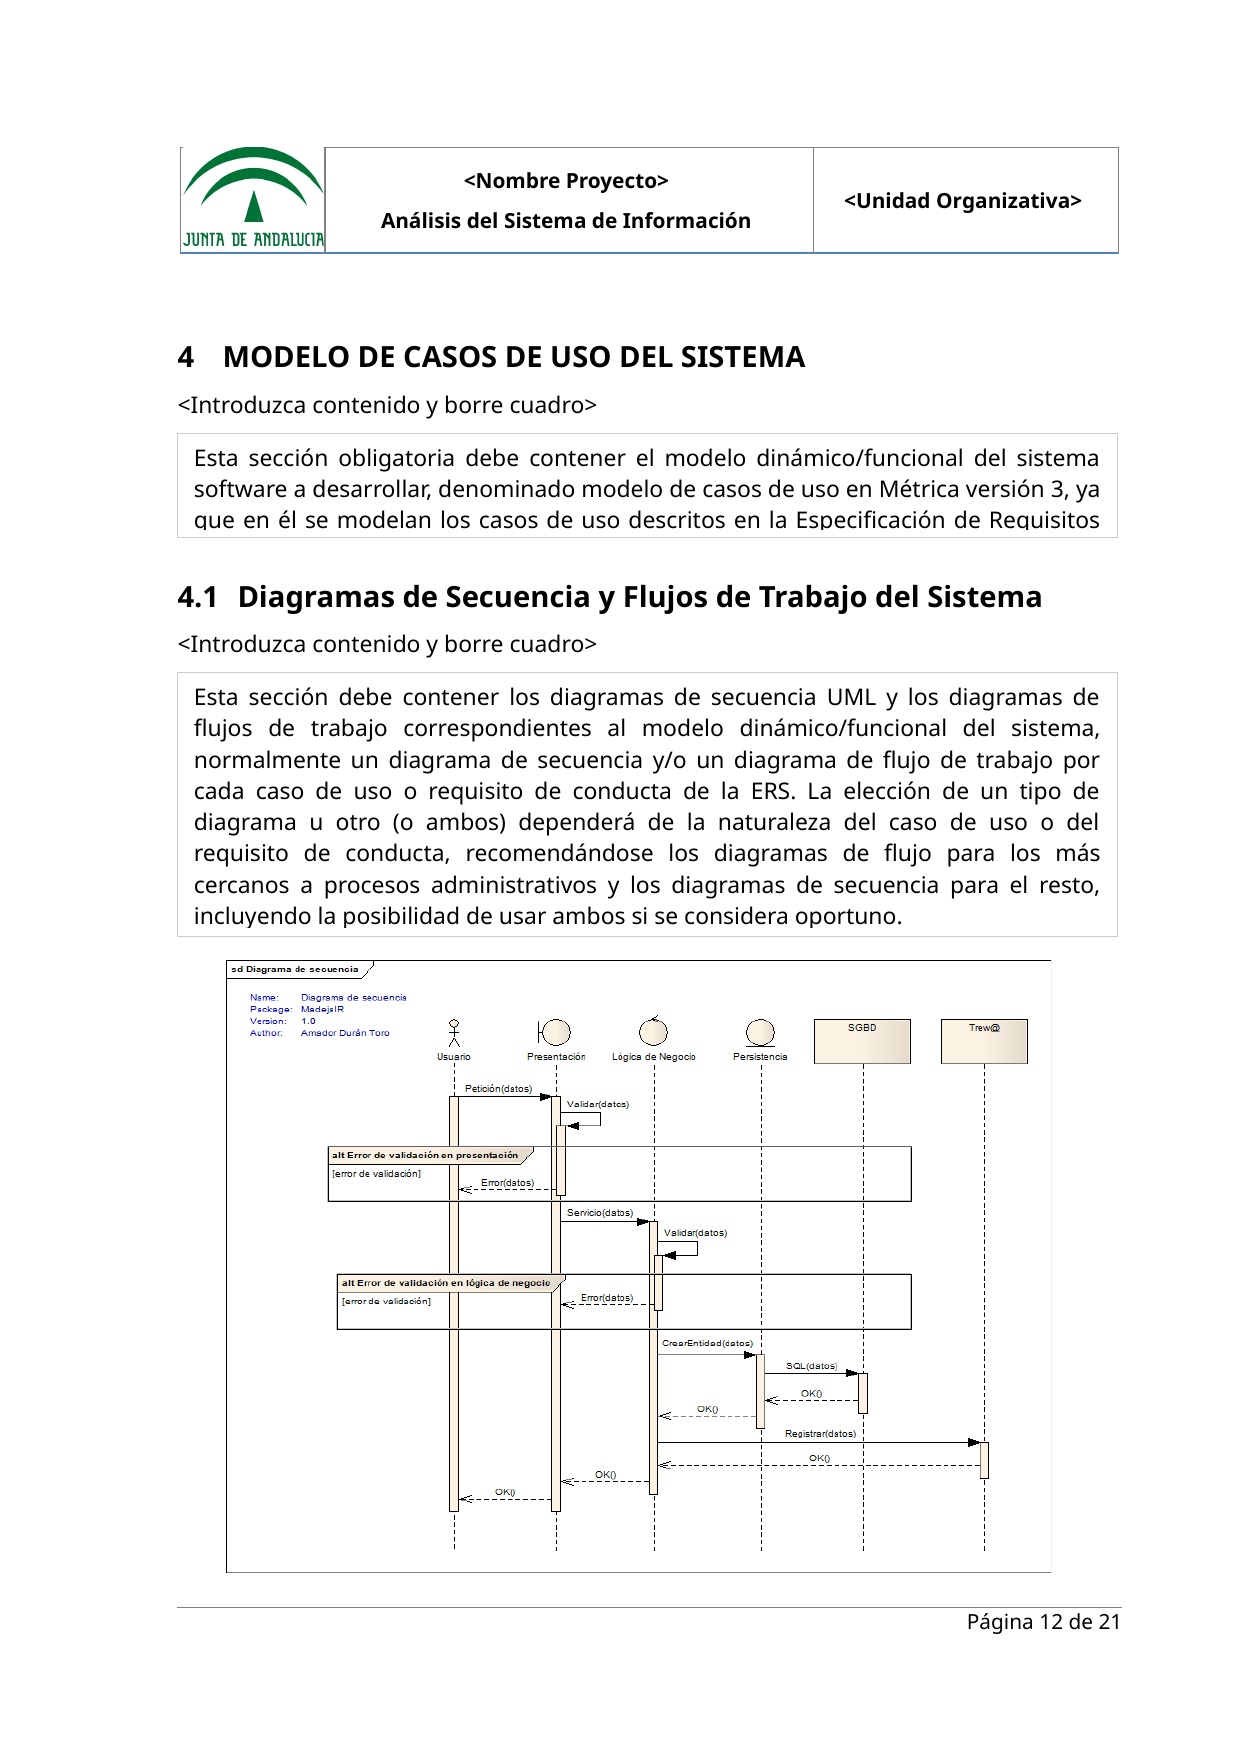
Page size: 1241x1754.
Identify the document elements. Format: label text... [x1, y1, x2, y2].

text <Introduzca contenido y borre cuadro> [177, 628, 1122, 659]
subtitle MODELO DE CASOS DE USO DEL SISTEMA [177, 336, 1122, 376]
text <Introduzca contenido y borre cuadro> [177, 389, 1122, 420]
picture [225, 960, 1052, 1573]
text Esta sección debe contener los diagramas de secuencia UML y los diagramas de flujos de trabajo correspondientes al modelo dinámico/funcional del sistema, normalmente un diagrama de secuencia y/o un diagrama de flujo de trabajo por cada caso de uso o requisito de conducta de la ERS. La elección de un tipo de diagrama u otro (o ambos) dependerá de la naturaleza del caso de uso o del requisito de conducta, recomendándose los diagramas de flujo para los más cercanos a procesos administrativos y los diagramas de secuencia para el resto, incluyendo la posibilidad de usar ambos si se considera oportuno. [194, 681, 1101, 928]
picture [183, 147, 324, 246]
text Esta sección obligatoria debe contener el modelo dinámico/funcional del sistema software a desarrollar, denominado modelo de casos de uso en Métrica versión 3, ya que en él se modelan los casos de uso descritos en la Especificación de Requisitos del Sistema. [194, 441, 1101, 529]
subtitle Diagramas de Secuencia y Flujos de Trabajo del Sistema [177, 576, 1122, 616]
